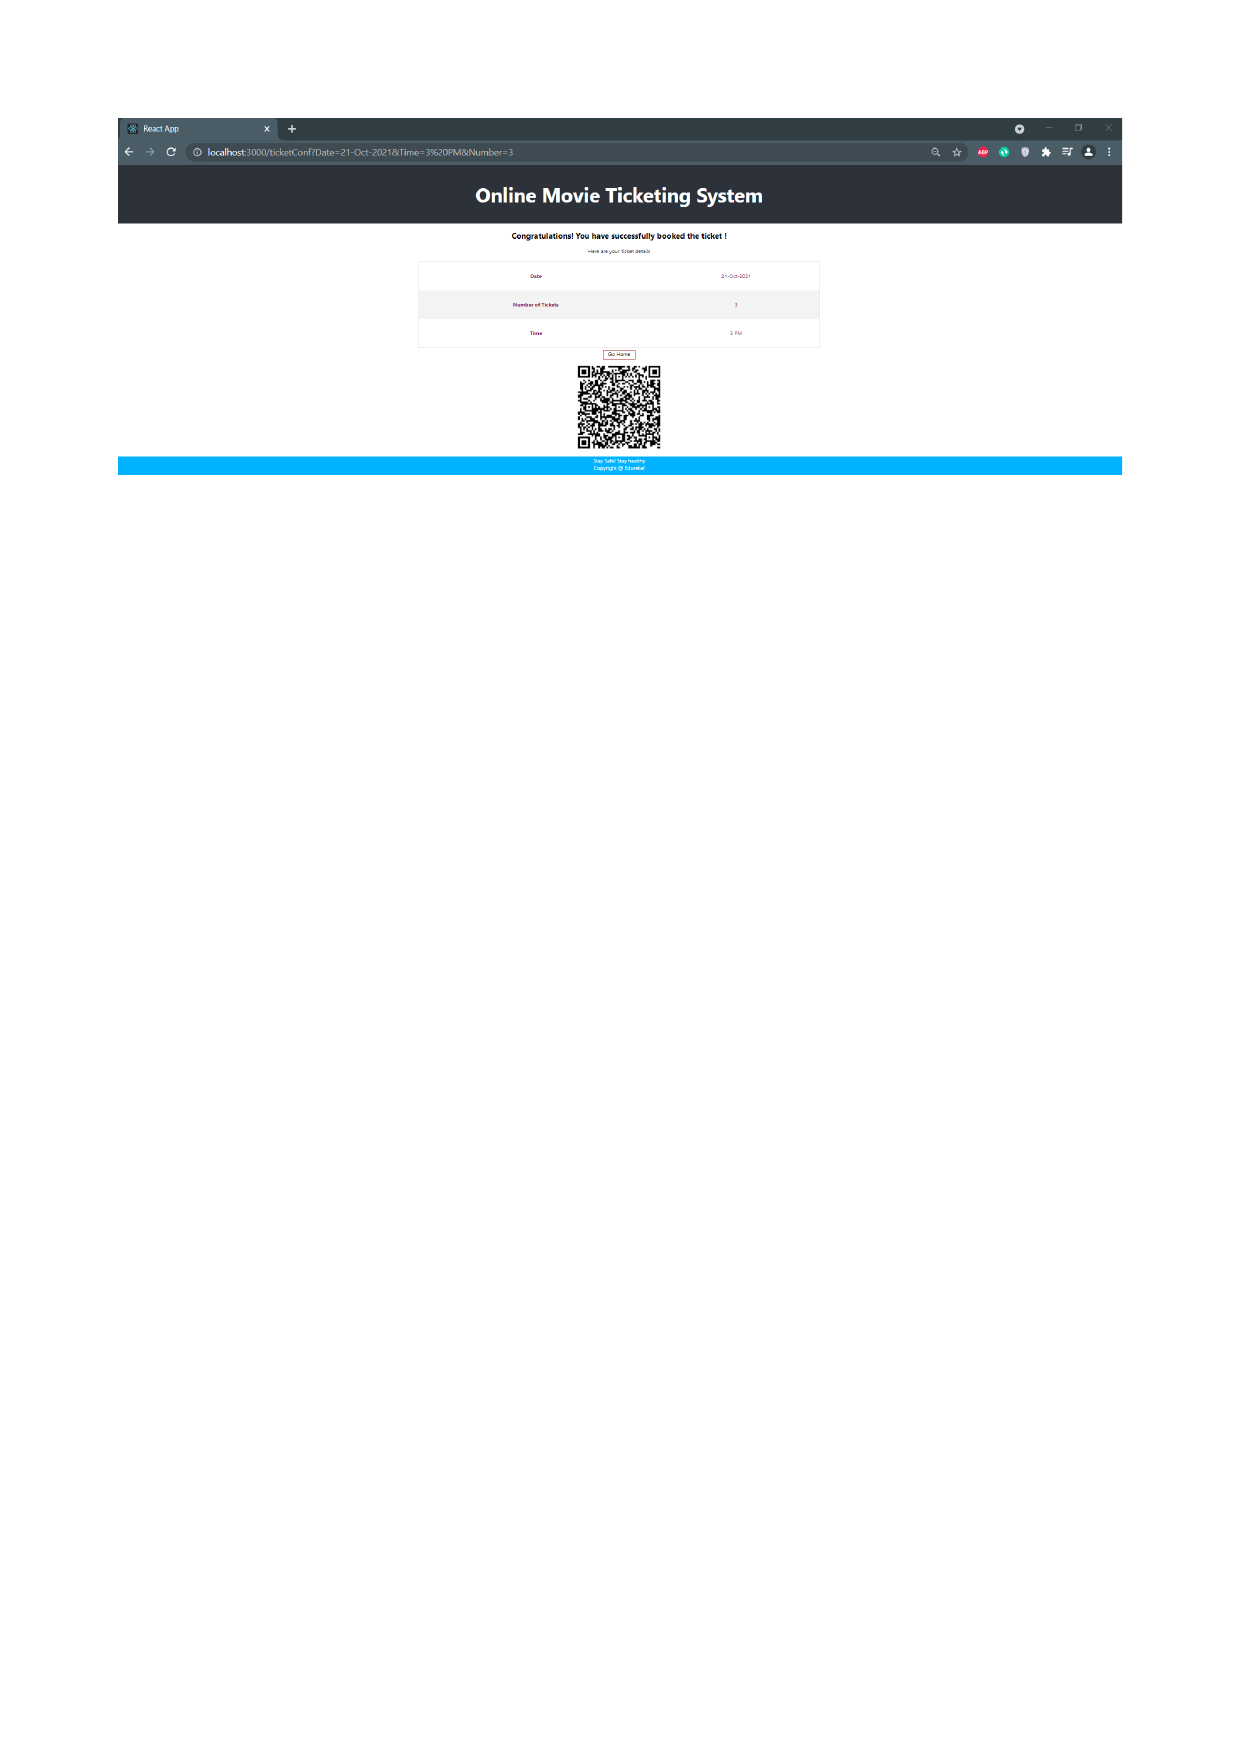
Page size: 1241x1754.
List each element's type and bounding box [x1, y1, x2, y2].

picture [118, 476, 1123, 518]
picture [118, 118, 1123, 456]
